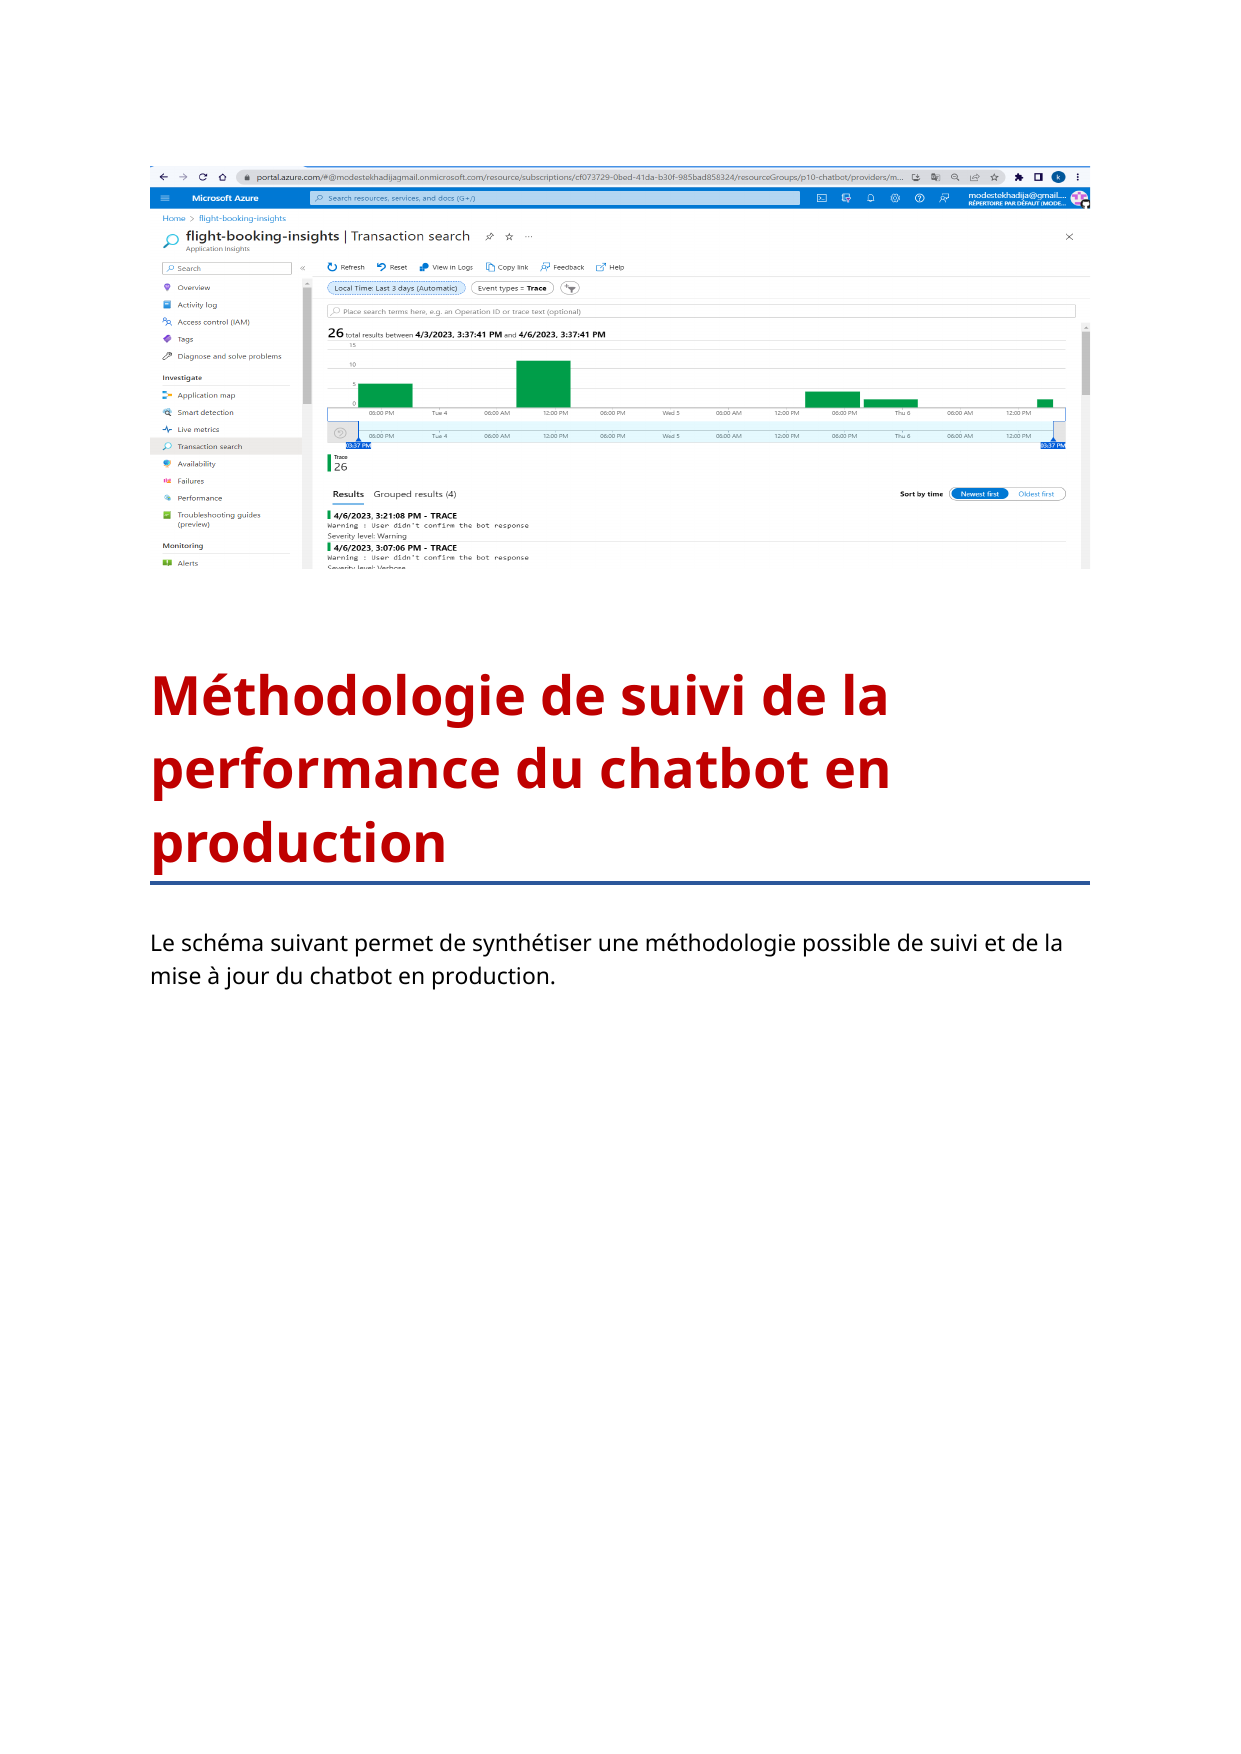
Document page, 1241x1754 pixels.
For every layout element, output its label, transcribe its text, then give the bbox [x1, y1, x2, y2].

subtitle Méthodologie de suivi de la performance du chatbot en production [150, 657, 1090, 881]
text Le schéma suivant permet de synthétiser une méthodologie possible de suivi et de la mise à jour du chatbot en production. [150, 927, 1090, 991]
